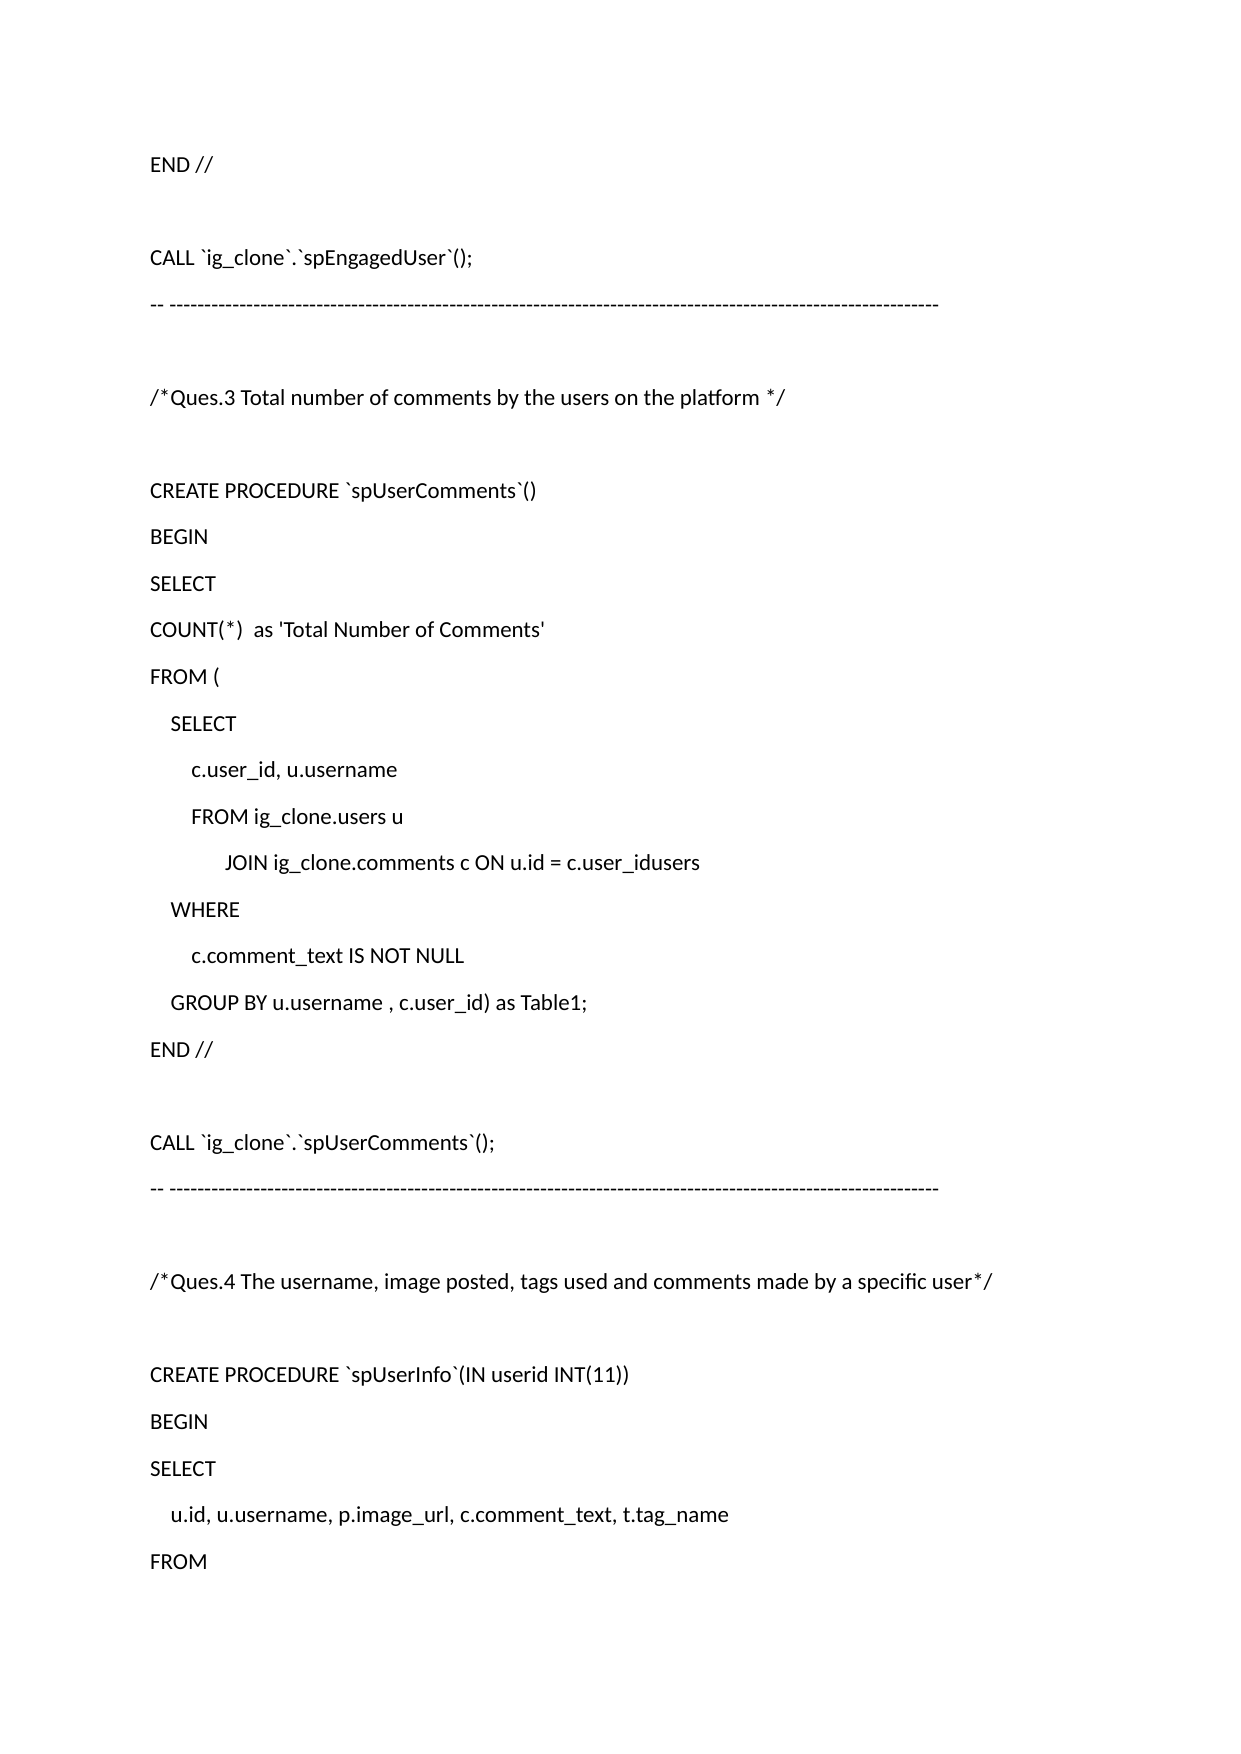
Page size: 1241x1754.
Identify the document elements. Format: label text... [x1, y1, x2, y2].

text JOIN ig_clone.comments c ON u.id = c.user_idusers [150, 848, 1090, 876]
text GROUP BY u.username , c.user_id) as Table1; [150, 988, 1090, 1016]
text /*Ques.4 The username, image posted, tags used and comments made by a specific user*/ [150, 1267, 1090, 1296]
text CREATE PROCEDURE `spUserInfo`(IN userid INT(11)) [150, 1361, 1090, 1389]
text u.id, u.username, p.image_url, c.comment_text, t.tag_name [150, 1500, 1090, 1528]
text WHERE [150, 895, 1090, 923]
text CREATE PROCEDURE `spUserComments`() [150, 476, 1090, 504]
text /*Ques.3 Total number of comments by the users on the platform */ [150, 383, 1090, 411]
text -- -------------------------------------------------------------------------------------------------------------- [150, 1174, 1090, 1202]
text SELECT [150, 709, 1090, 737]
text SELECT [150, 569, 1090, 597]
text END // [150, 150, 1090, 178]
text FROM [150, 1547, 1090, 1575]
text c.user_id, u.username [150, 755, 1090, 783]
text c.comment_text IS NOT NULL [150, 942, 1090, 969]
text -- -------------------------------------------------------------------------------------------------------------- [150, 290, 1090, 318]
text CALL `ig_clone`.`spUserComments`(); [150, 1128, 1090, 1156]
text SELECT [150, 1454, 1090, 1482]
text FROM ( [150, 662, 1090, 690]
text COUNT(*) as 'Total Number of Comments' [150, 616, 1090, 644]
text BEGIN [150, 522, 1090, 551]
text CALL `ig_clone`.`spEngagedUser`(); [150, 243, 1090, 271]
text FROM ig_clone.users u [150, 802, 1090, 830]
text BEGIN [150, 1407, 1090, 1435]
text END // [150, 1035, 1090, 1063]
